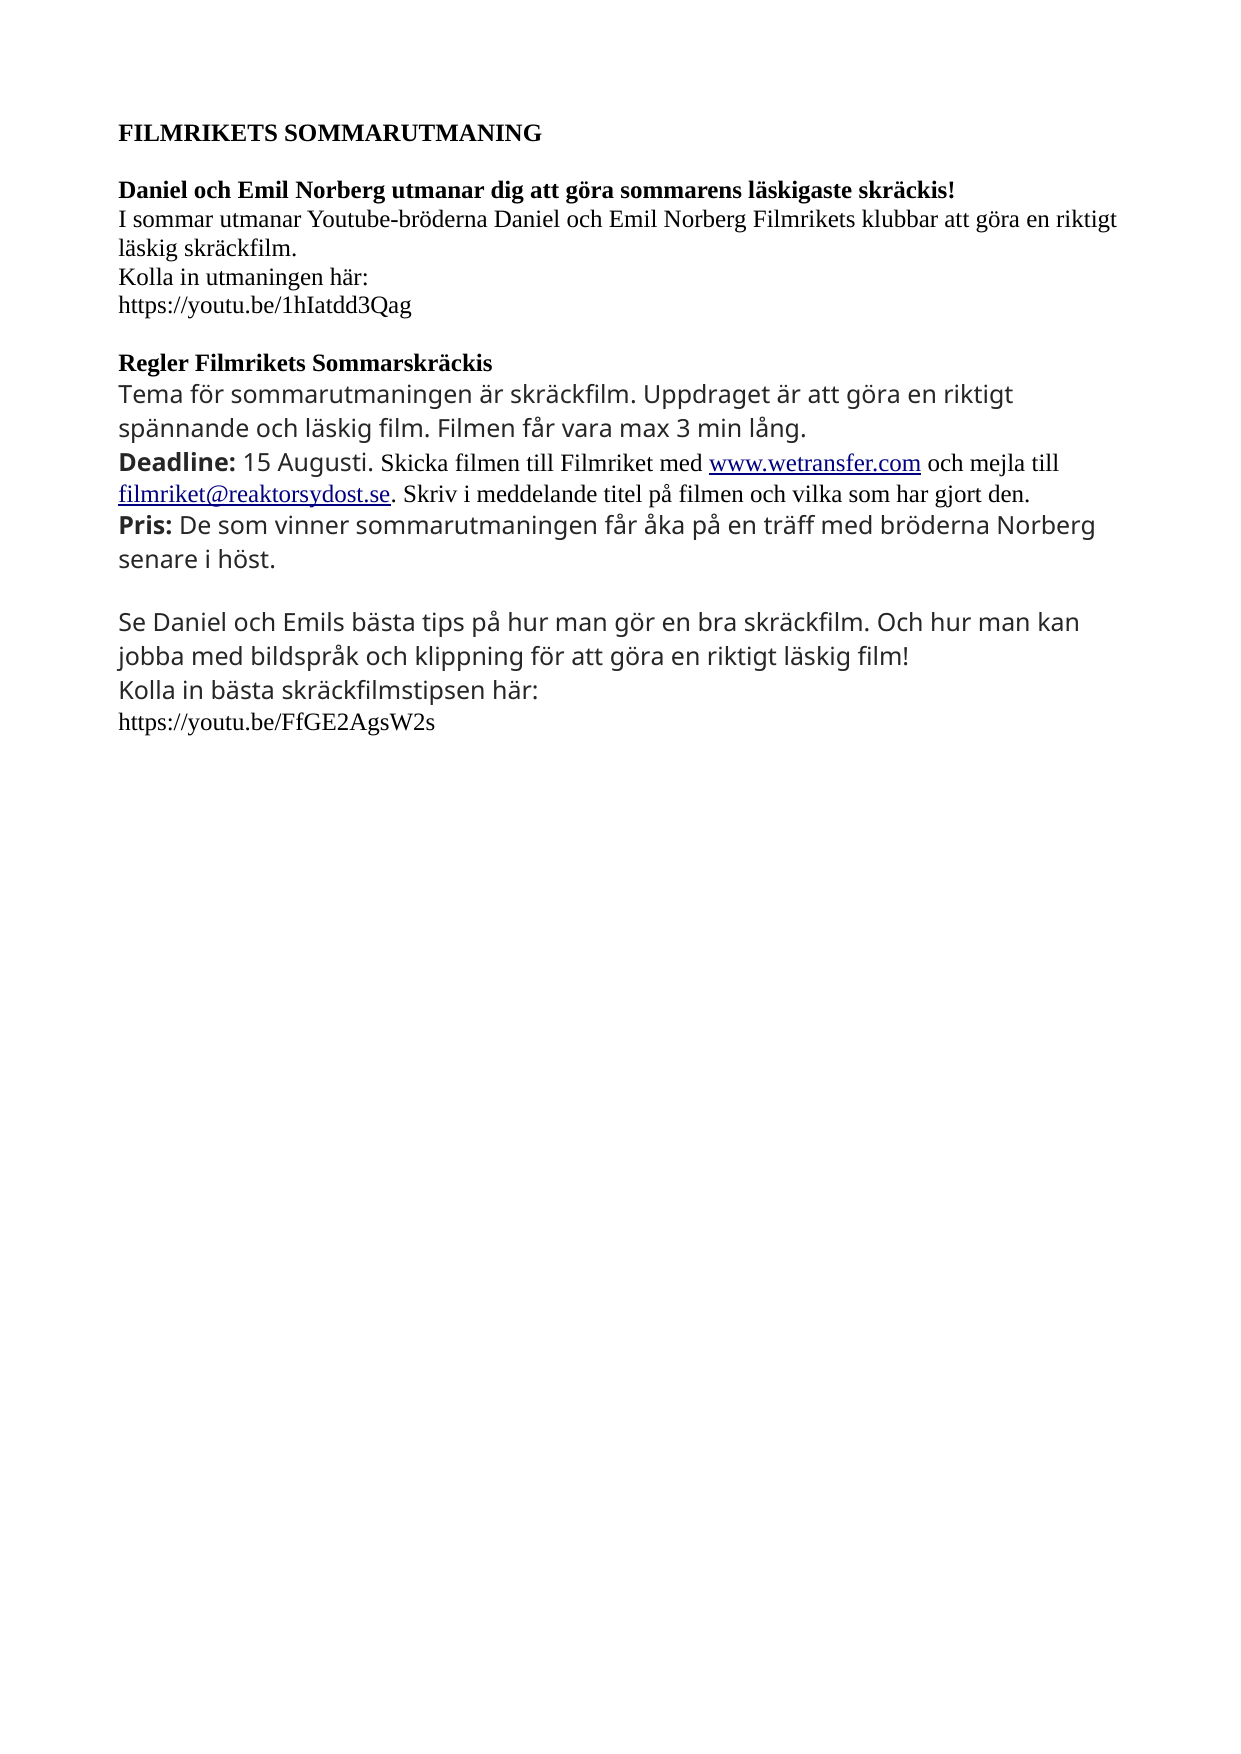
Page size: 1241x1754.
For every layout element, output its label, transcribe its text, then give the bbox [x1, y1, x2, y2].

text https://youtu.be/1hIatdd3Qag [118, 291, 1122, 319]
text Pris: De som vinner sommarutmaningen får åka på en träff med bröderna Norberg senare i höst. [118, 508, 1122, 576]
text https://youtu.be/FfGE2AgsW2s [118, 707, 1122, 736]
text Regler Filmrikets Sommarskräckis [118, 348, 1122, 377]
text Daniel och Emil Norberg utmanar dig att göra sommarens läskigaste skräckis! [118, 176, 1122, 204]
text FILMRIKETS SOMMARUTMANING [118, 118, 1122, 147]
text Se Daniel och Emils bästa tips på hur man gör en bra skräckfilm. Och hur man kan jobba med bildspråk och klippning för att göra en riktigt läskig film! [118, 605, 1122, 673]
text Deadline: 15 Augusti. Skicka filmen till Filmriket med www.wetransfer.com och mejla till filmriket@reaktorsydost.se. Skriv i meddelande titel på filmen och vilka som har gjort den. [118, 445, 1122, 508]
text Kolla in bästa skräckfilmstipsen här: [118, 673, 1122, 707]
text I sommar utmanar Youtube-bröderna Daniel och Emil Norberg Filmrikets klubbar att göra en riktigt läskig skräckfilm. [118, 204, 1122, 262]
text Tema för sommarutmaningen är skräckfilm. Uppdraget är att göra en riktigt spännande och läskig film. Filmen får vara max 3 min lång. [118, 377, 1122, 445]
text Kolla in utmaningen här: [118, 262, 1122, 291]
